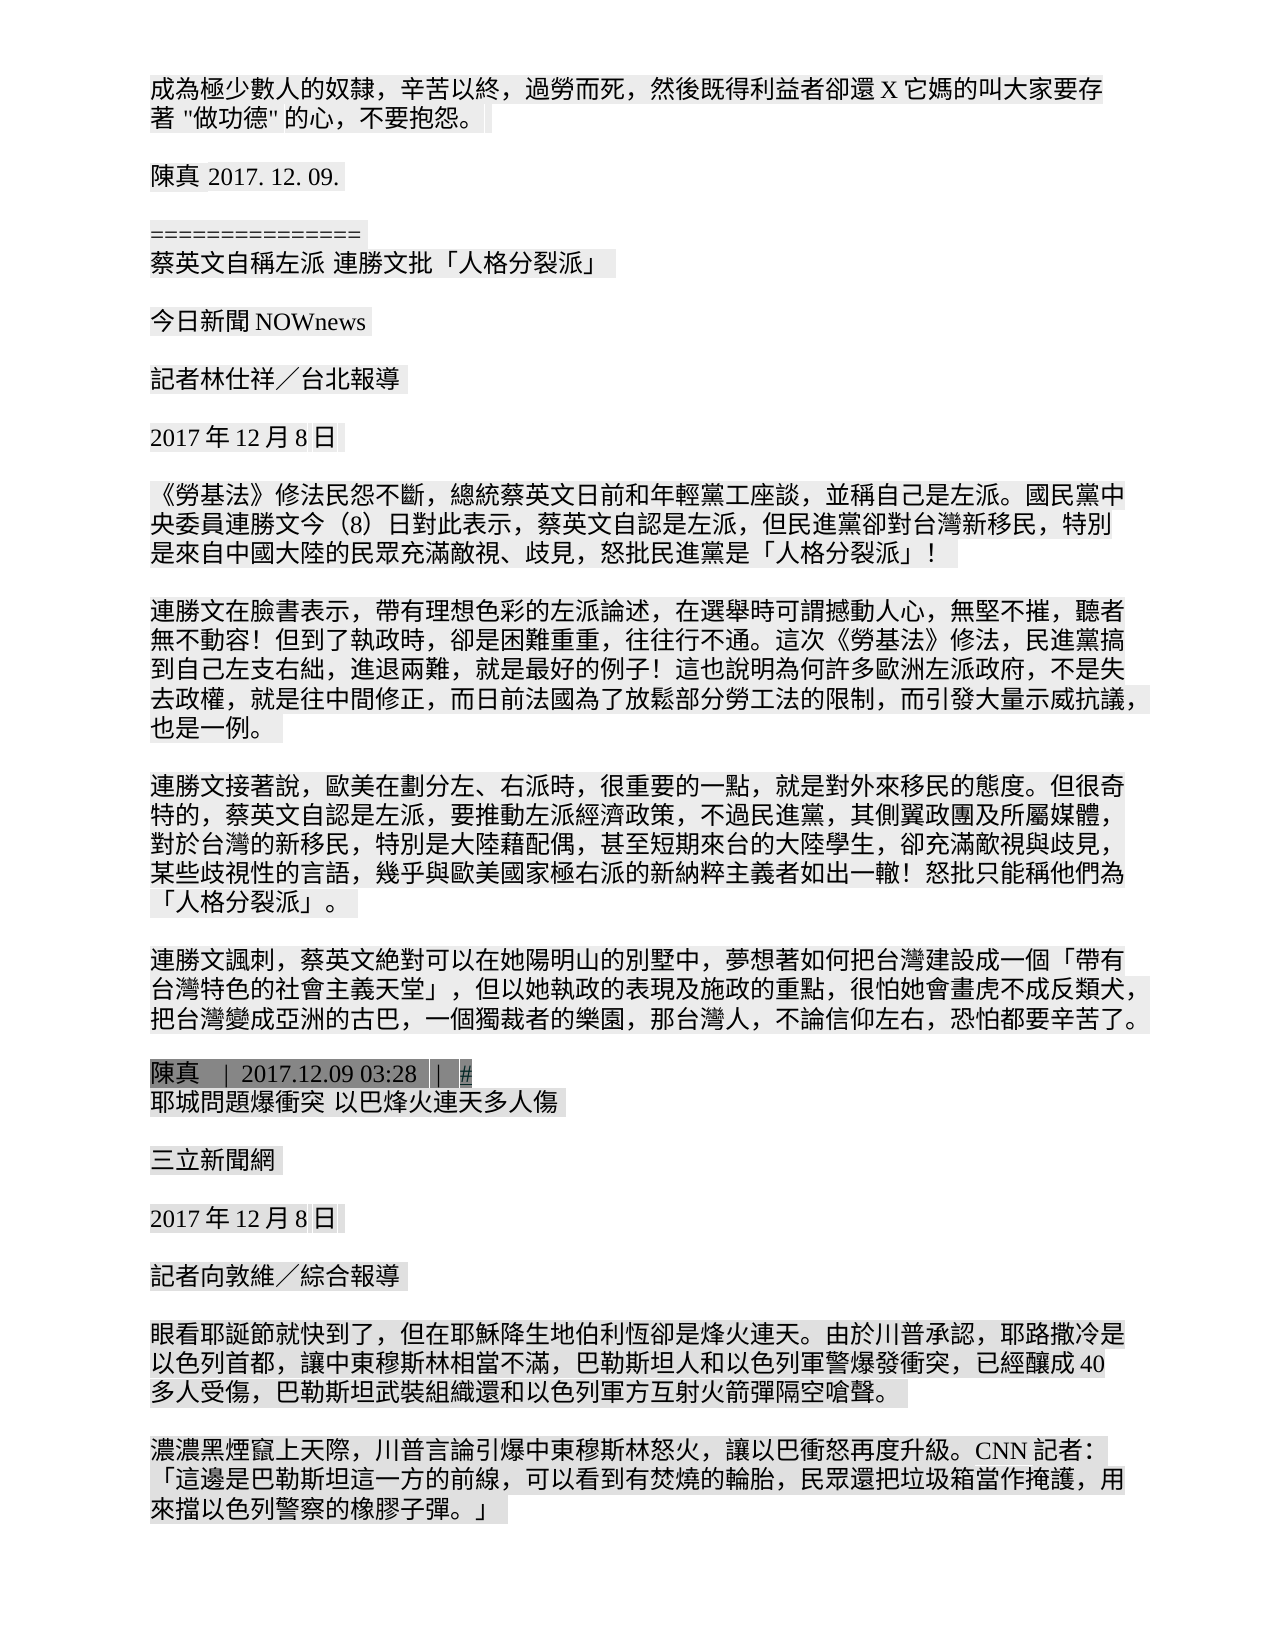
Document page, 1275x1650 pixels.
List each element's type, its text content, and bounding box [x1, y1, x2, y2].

text 陳真 | 2017.12.09 03:28 | # [150, 1059, 1125, 1088]
text 耶城問題爆衝突 以巴烽火連天多人傷 三立新聞網 2017年12月8日 記者向敦維／綜合報導 眼看耶誕節就快到了，但在耶穌降生地伯利恆卻是烽火連天。由於川普承認，耶路撒冷是以色列首都，讓中東穆斯林相當不滿，巴勒斯坦人和以色列軍警爆發衝突，已經釀成40多人受傷，巴勒斯坦武裝組織還和以色列軍方互射火箭彈隔空嗆聲。 濃濃黑煙竄上天際，川普言論引爆中東穆斯林怒火，讓以巴衝怒再度升級。CNN記者：「這邊是巴勒斯坦這一方的前線，可以看到有焚燒的輪胎，民眾還把垃圾箱當作掩護，用來擋以色列警察的橡膠子彈。」 [150, 1088, 1125, 1553]
text 所謂 "總統" 蔡啥小，近日自稱左派。人渣黨講話，其實就跟放屁沒兩樣，毫無意義可言。誰對他們講的話當真，誰就是腦殘。 最近修勞基法，有位人渣黨立院黨團的戰將，在立法院四處衝撞反對者，護黨功勞甚大，名叫何欣純，成大畢業，學姐的同班同學，據我所知，她不也是從學生時代就是所謂左派嗎？ 還有一位，十多年前，曾經因為我在一篇文章中罵到他，我說人渣黨整天搞些掛民主羊頭賣民粹狗肉的洗腦勾當，並從中發放油水給一堆御用學者與文化買辦(此人就是其中之一)，他寫信來反駁說要和我比賽討論民主自由的理念與真諦什麼的，我聽了真是有點無語問蒼天，灑口水也能比賽？ 我沒理他，但我那時候就看準了這個人會有 "前途"，因為我看他整天寫些什麼左派啦，革命啦，反叛啦，什麼青春之火偉大革命理想啦等等。在台灣，凡是特別喜歡講這類東西，並且把它拿來販賣的，必然都會很有前途，但你可別真的相信什麼革命、反體制，這類人恰恰是最懂得迎合體制的。至於那些漂亮口號，純粹就只是一種商品。 此人叫張鐵志，最近上新聞版面，說什麼不能入境香港。報上說，他的身份是台灣的什麼中華文化總會副會長，而且還是蔡啥小總統親自邀請哦。 昨天去看高達的 "輕蔑"，裏頭有一幕挺好笑，一位劇作家對著一位電影大亨之類的人談創作理念，講到什麼古希臘文化之類，那位財大氣粗的美國電影大亨聽了，立即拿出支票，嘴裏說："每當我聽到文化這個字，我就會忍不住想掏出我的支票。" 各位聽懂這個意思吧？意思是說，賺錢的機會來了。 我的感覺也一樣，每當我聽到有人高喊各種漂亮理想，什麼反叛啦，左派理想啦，我就忍不住想跟對方恭喜：你將來一定會很有前途！ 底下這位連勝文，前面講的勉強都對，但最後竟然把古巴和人渣黨拿來類比，這真是我聽過最腦殘的言論了，而且還把古巴說成什麼 "獨裁者的樂園"。 在這島上，人渣黨很壞很卑鄙很陰險很無恥很貪婪，但國民黨卻很溫吞很腦殘很顢頇很迂腐。真不知道這些人書是念到哪去了，沒有知識也該有點常識吧。 古巴怎麼會是人渣黨的同黨？不但不是，而且恰恰是人渣黨的徹底反面。像卡斯楚那樣的人，才是真正的理想家，宛若耶穌一般；像古巴那樣的社會制度，在許多方面，才是人類的希望所在，每個人的健康、教育與生存等等，都獲得應有的良好照顧，而不是一大群人成為極少數人的奴隸，辛苦以終，過勞而死，然後既得利益者卻還X它媽的叫大家要存著 "做功德" 的心，不要抱怨。 陳真 2017. 12. 09. =============== 蔡英文自稱左派 連勝文批「人格分裂派」 今日新聞NOWnews 記者林仕祥／台北報導 2017年12月8日 《勞基法》修法民怨不斷，總統蔡英文日前和年輕黨工座談，並稱自己是左派。國民黨中央委員連勝文今（8）日對此表示，蔡英文自認是左派，但民進黨卻對台灣新移民，特別是來自中國大陸的民眾充滿敵視、歧見，怒批民進黨是「人格分裂派」！ 連勝文在臉書表示，帶有理想色彩的左派論述，在選舉時可謂撼動人心，無堅不摧，聽者無不動容！但到了執政時，卻是困難重重，往往行不通。這次《勞基法》修法，民進黨搞到自己左支右絀，進退兩難，就是最好的例子！這也說明為何許多歐洲左派政府，不是失去政權，就是往中間修正，而日前法國為了放鬆部分勞工法的限制，而引發大量示威抗議，也是一例。 連勝文接著說，歐美在劃分左、右派時，很重要的一點，就是對外來移民的態度。但很奇特的，蔡英文自認是左派，要推動左派經濟政策，不過民進黨，其側翼政團及所屬媒體，對於台灣的新移民，特別是大陸藉配偶，甚至短期來台的大陸學生，卻充滿歒視與歧見，某些歧視性的言語，幾乎與歐美國家極右派的新納粹主義者如出一轍！怒批只能稱他們為「人格分裂派」。 連勝文諷刺，蔡英文絶對可以在她陽明山的別墅中，夢想著如何把台灣建設成一個「帶有台灣特色的社會主義天堂」，但以她執政的表現及施政的重點，很怕她會畫虎不成反類犬，把台灣變成亞洲的古巴，一個獨裁者的樂園，那台灣人，不論信仰左右，恐怕都要辛苦了。 [150, 75, 1125, 1034]
